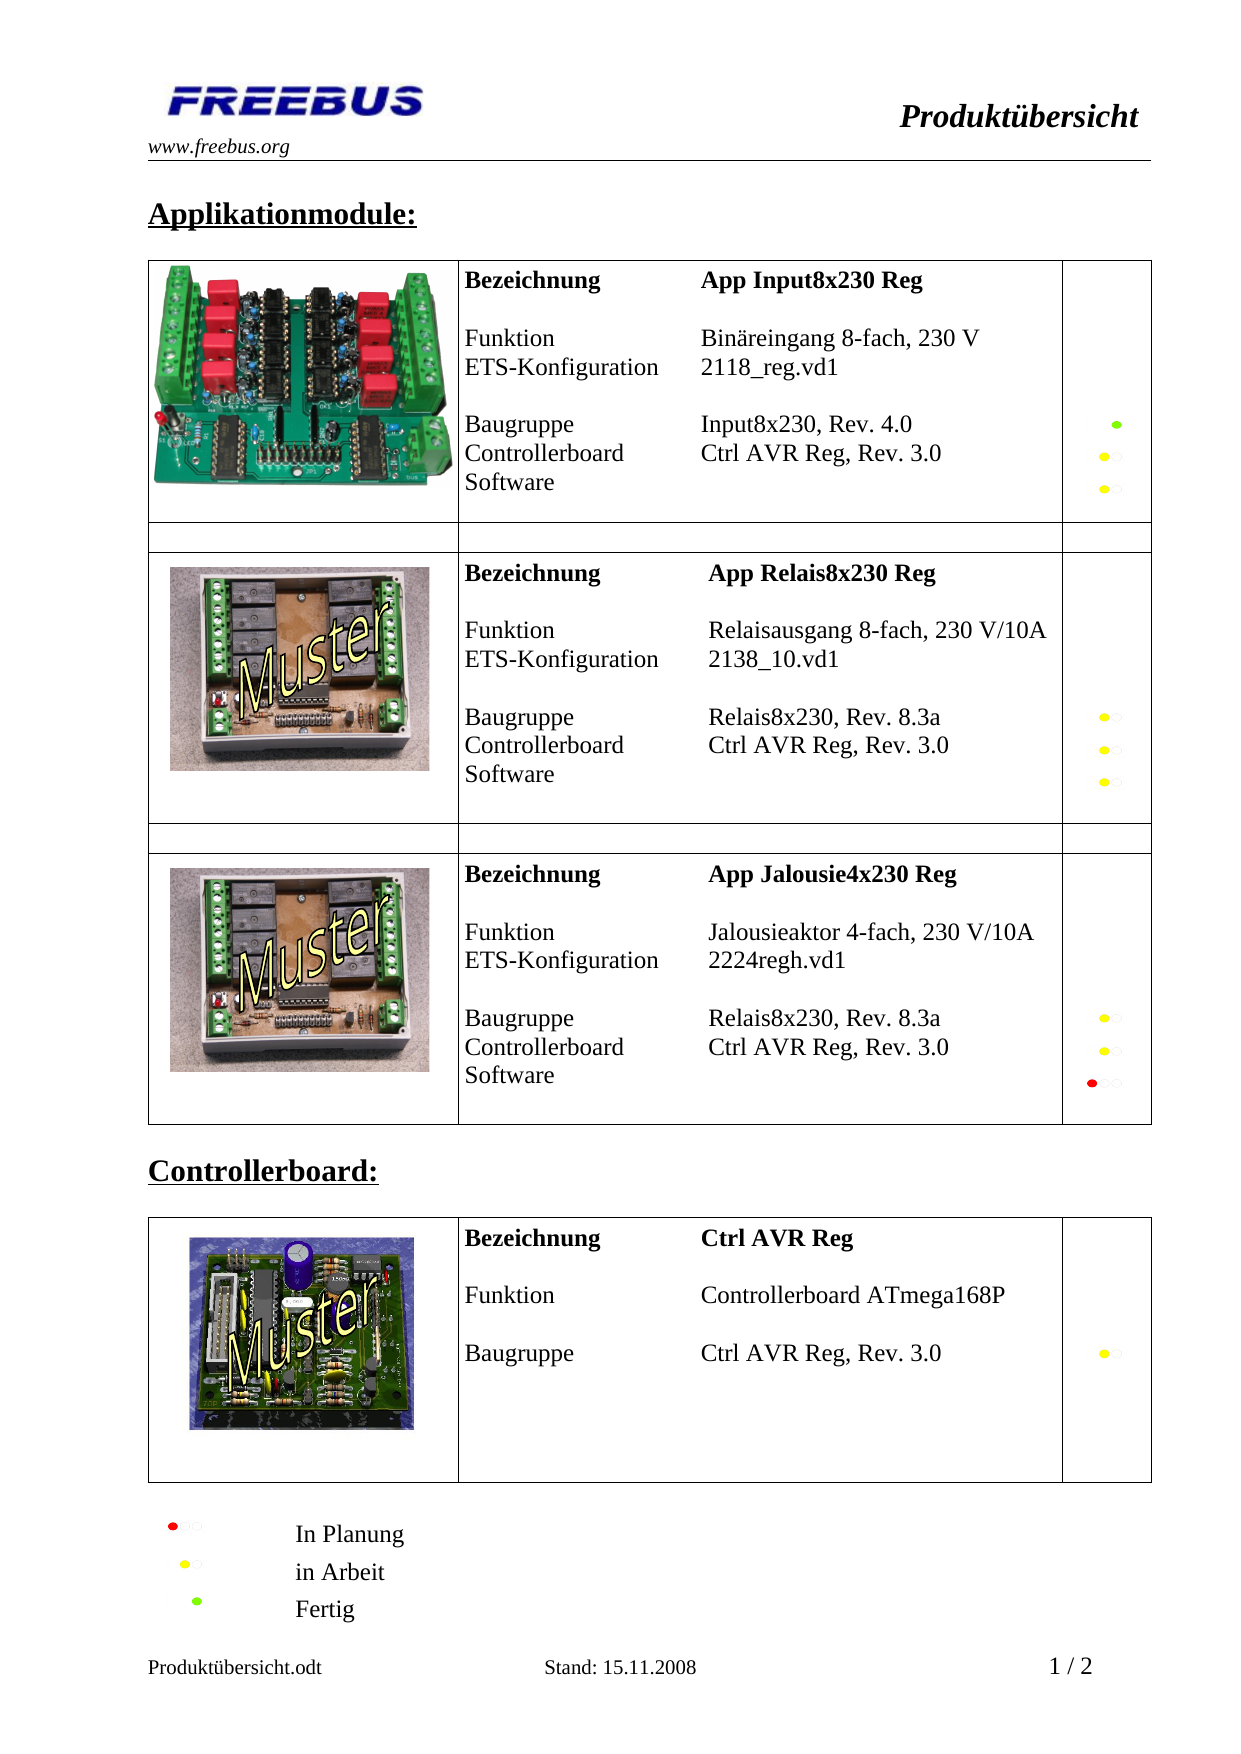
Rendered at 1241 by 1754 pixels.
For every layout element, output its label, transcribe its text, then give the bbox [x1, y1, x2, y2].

table_cell [149, 854, 458, 1124]
table_header [1063, 1218, 1151, 1482]
picture [170, 567, 430, 771]
text In Planung [148, 1511, 1151, 1548]
text in Arbeit [148, 1548, 1151, 1586]
table_cell [1063, 553, 1151, 823]
text Applikationmodule: [148, 195, 1151, 231]
picture [170, 868, 430, 1072]
table_header Bezeichnung App Input8x230 Reg Funktion Binäreingang 8-fach, 230 V ETS-Konfiguration 2118_reg.vd1 Baugruppe Input8x230, Rev. 4.0 Controllerboard Ctrl AVR Reg, Rev. 3.0 Software [459, 261, 1062, 522]
table_cell [149, 523, 458, 552]
table_header [1063, 261, 1151, 522]
table_cell [459, 523, 1062, 552]
table_header [149, 261, 458, 522]
table_header Bezeichnung Ctrl AVR Reg Funktion Controllerboard ATmega168P Baugruppe Ctrl AVR Reg, Rev. 3.0 [459, 1218, 1062, 1482]
table_header [149, 1218, 458, 1447]
table_header [149, 1448, 458, 1482]
table_cell [1063, 523, 1151, 552]
picture [164, 82, 424, 118]
table_cell Bezeichnung App Relais8x230 Reg Funktion Relaisausgang 8-fach, 230 V/10A ETS-Konfiguration 2138_10.vd1 Baugruppe Relais8x230, Rev. 8.3a Controllerboard Ctrl AVR Reg, Rev. 3.0 Software [459, 553, 1062, 823]
table_cell Bezeichnung App Jalousie4x230 Reg Funktion Jalousieaktor 4-fach, 230 V/10A ETS-Konfiguration 2224regh.vd1 Baugruppe Relais8x230, Rev. 8.3a Controllerboard Ctrl AVR Reg, Rev. 3.0 Software [459, 854, 1062, 1124]
table_cell [1063, 854, 1151, 1124]
text Controllerboard: [148, 1152, 1151, 1188]
picture [153, 1223, 453, 1448]
table_cell [1063, 824, 1151, 853]
picture [153, 265, 453, 487]
table_cell [149, 824, 458, 853]
text Fertig [148, 1586, 1151, 1623]
table_cell [459, 824, 1062, 853]
table_cell [149, 553, 458, 823]
